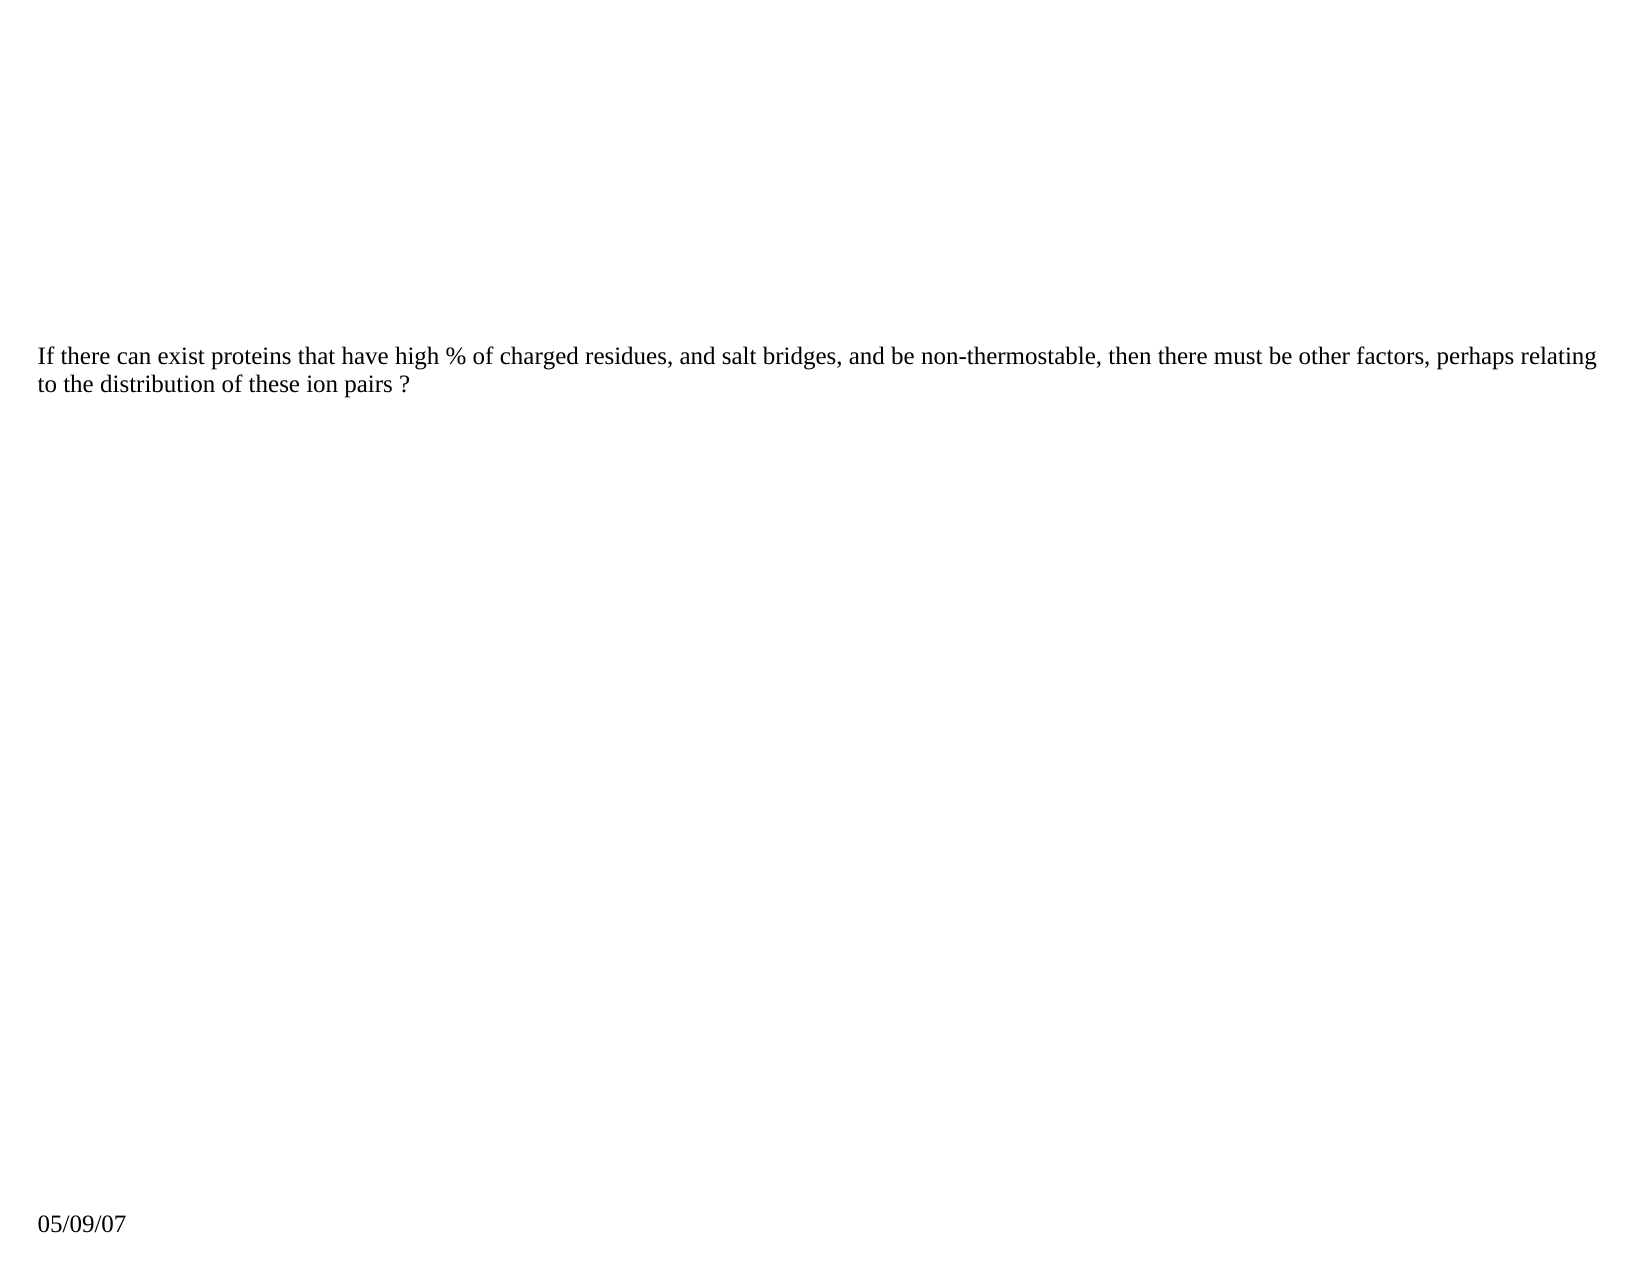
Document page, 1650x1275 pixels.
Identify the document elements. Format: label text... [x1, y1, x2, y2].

text If there can exist proteins that have high % of charged residues, and salt bridges, and be non-thermostable, then there must be other factors, perhaps relating to the distribution of these ion pairs ? [37, 342, 1612, 398]
